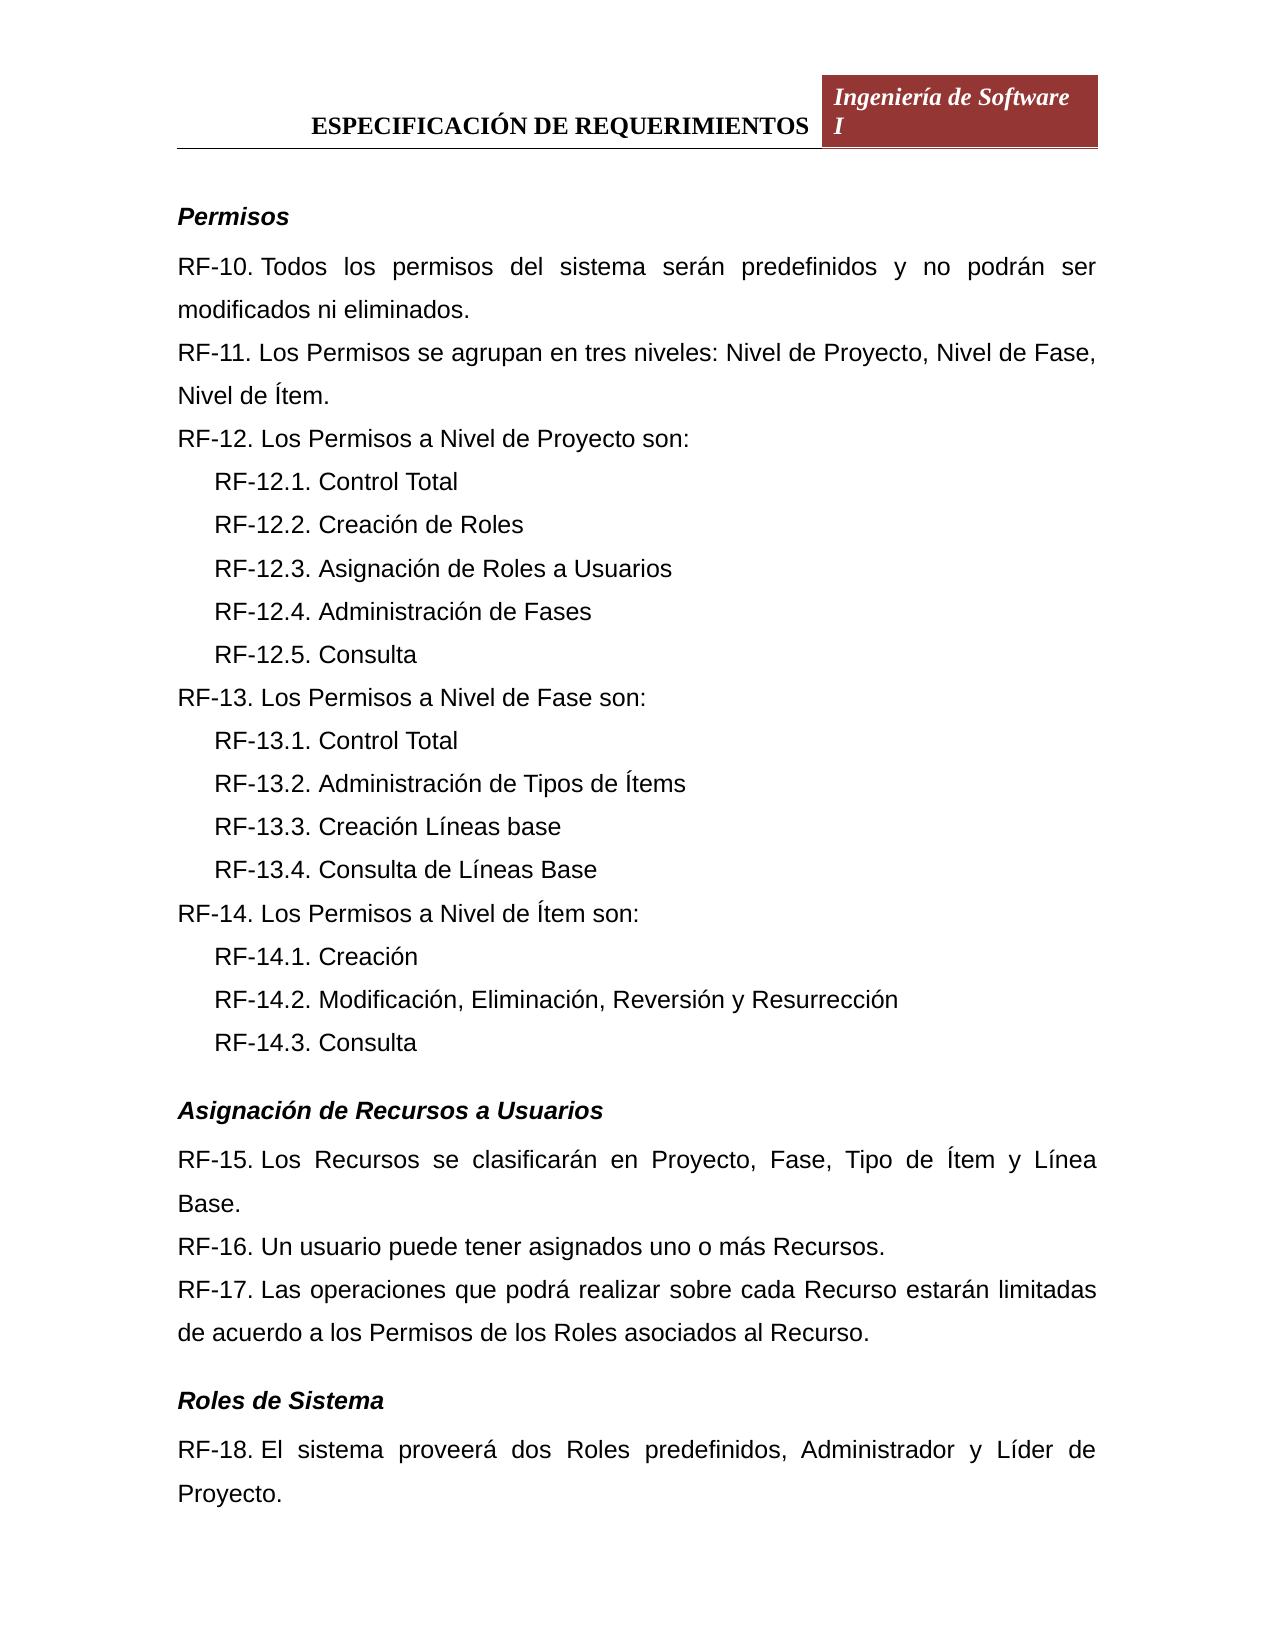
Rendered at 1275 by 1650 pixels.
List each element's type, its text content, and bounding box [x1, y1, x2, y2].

list Creación [214, 942, 1098, 970]
list Los Recursos se clasificarán en Proyecto, Fase, Tipo de Ítem y Línea Base. [177, 1145, 1098, 1217]
list Consulta [214, 640, 1098, 668]
list Los Permisos a Nivel de Ítem son: [177, 898, 1098, 927]
text Roles de Sistema [177, 1386, 1098, 1415]
list Administración de Tipos de Ítems [214, 769, 1098, 798]
text Asignación de Recursos a Usuarios [177, 1096, 1098, 1125]
list Las operaciones que podrá realizar sobre cada Recurso estarán limitadas de acuerdo a los Permisos de los Roles asociados al Recurso. [177, 1275, 1098, 1347]
text Permisos [177, 202, 1098, 231]
list Consulta de Líneas Base [214, 855, 1098, 884]
list El sistema proveerá dos Roles predefinidos, Administrador y Líder de Proyecto. [177, 1435, 1098, 1507]
list Todos los permisos del sistema serán predefinidos y no podrán ser modificados ni eliminados. [177, 252, 1098, 323]
list Administración de Fases [214, 597, 1098, 625]
list Creación de Roles [214, 510, 1098, 539]
list Control Total [214, 726, 1098, 755]
list Modificación, Eliminación, Reversión y Resurrección [214, 985, 1098, 1013]
list Asignación de Roles a Usuarios [214, 553, 1098, 582]
list Un usuario puede tener asignados uno o más Recursos. [177, 1232, 1098, 1260]
list Creación Líneas base [214, 812, 1098, 841]
list Los Permisos se agrupan en tres niveles: Nivel de Proyecto, Nivel de Fase, Nivel de Ítem. [177, 338, 1098, 410]
list Consulta [214, 1028, 1098, 1057]
list Control Total [214, 467, 1098, 496]
list Los Permisos a Nivel de Fase son: [177, 683, 1098, 712]
list Los Permisos a Nivel de Proyecto son: [177, 424, 1098, 453]
